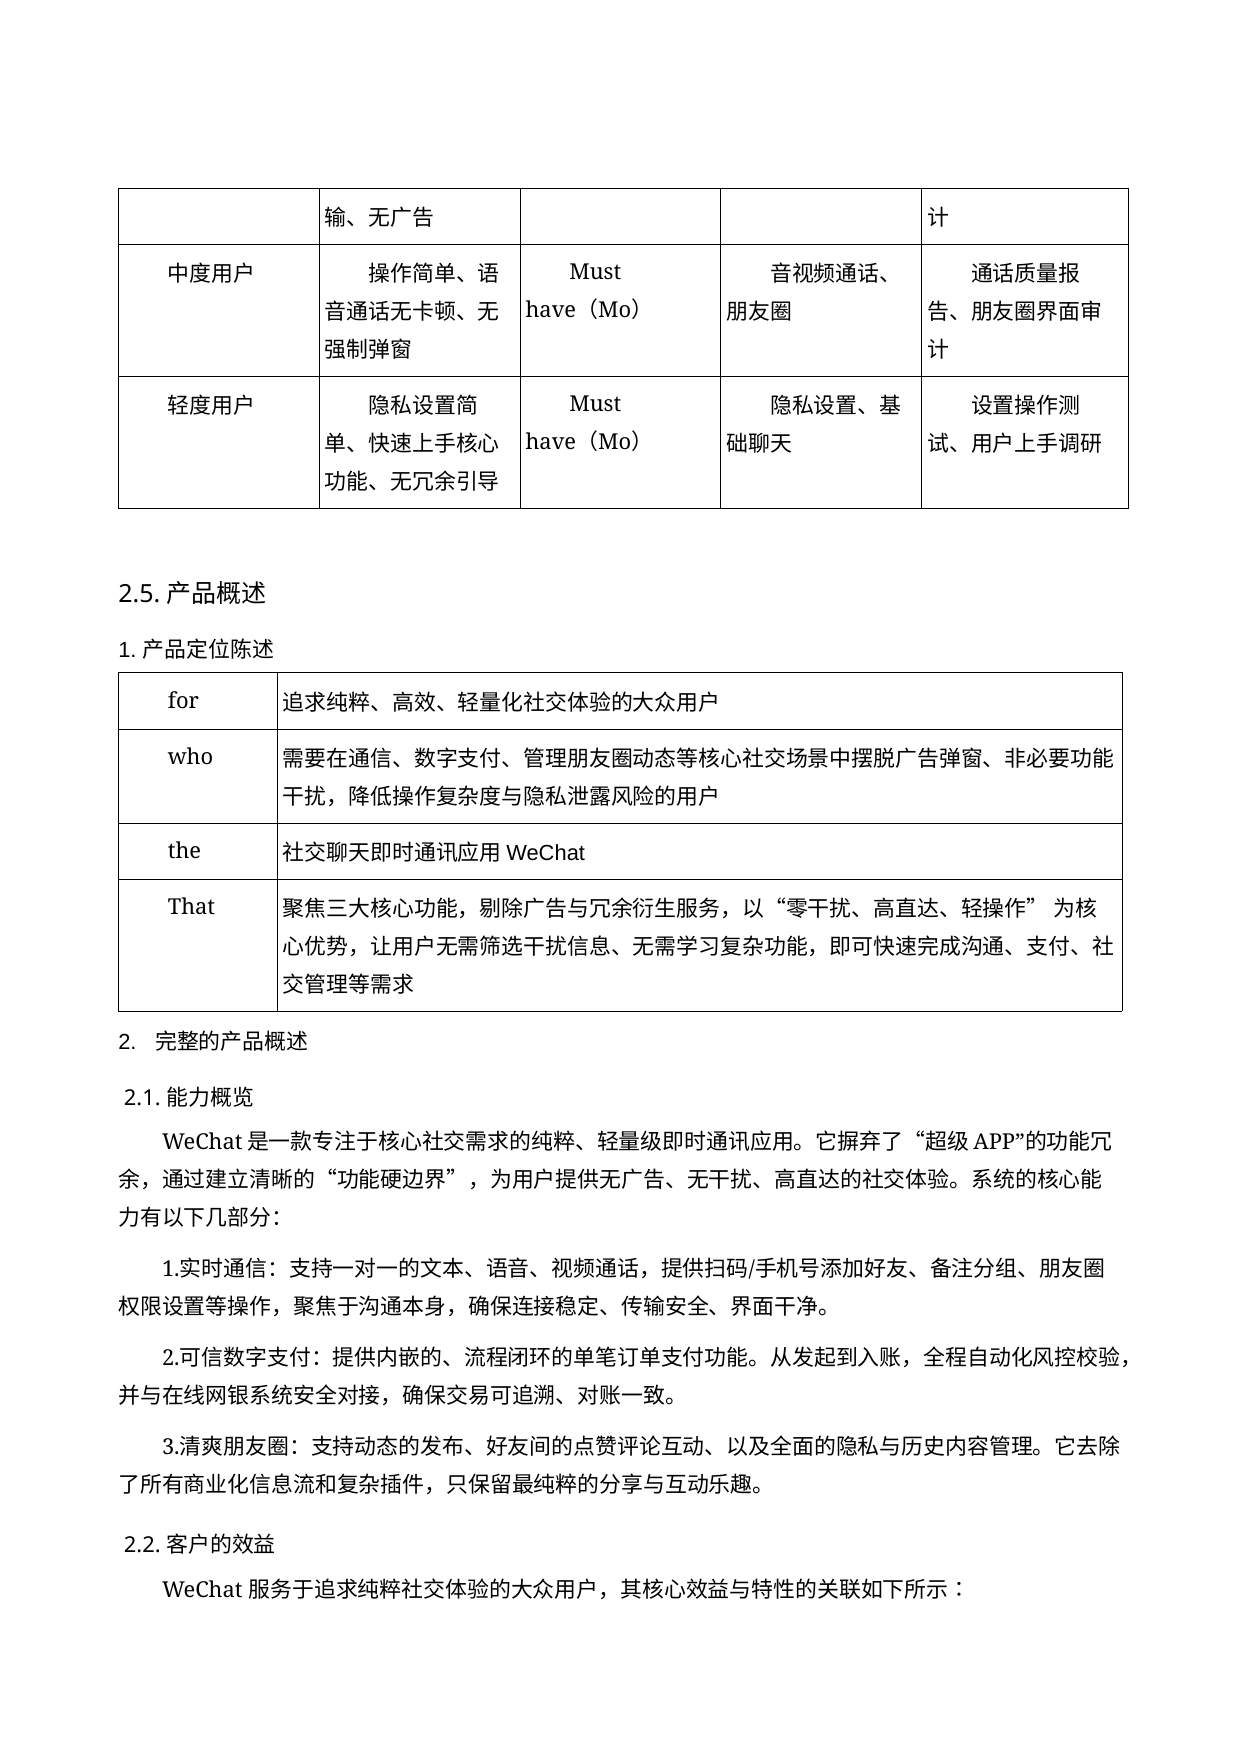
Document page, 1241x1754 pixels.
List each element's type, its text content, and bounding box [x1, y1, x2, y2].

table_cell Must have（Mo） [521, 245, 720, 376]
table_cell 音视频通话、朋友圈 [721, 245, 921, 376]
text 3.清爽朋友圈：支持动态的发布、好友间的点赞评论互动、以及全面的隐私与历史内容管理。它去除了所有商业化信息流和复杂插件，只保留最纯粹的分享与互动乐趣。 [118, 1429, 1122, 1498]
table_cell [521, 189, 720, 244]
text 1.实时通信：支持一对一的文本、语音、视频通话，提供扫码/手机号添加好友、备注分组、朋友圈权限设置等操作，聚焦于沟通本身，确保连接稳定、传输安全、界面干净。 [118, 1251, 1122, 1321]
table_cell 通话质量报告、朋友圈界面审计 [922, 245, 1128, 376]
text 2.可信数字支付：提供内嵌的、流程闭环的单笔订单支付功能。从发起到入账，全程自动化风控校验，并与在线网银系统安全对接，确保交易可追溯、对账一致。 [118, 1340, 1122, 1409]
table_cell 隐私设置简单、快速上手核心功能、无冗余引导 [320, 377, 520, 508]
table_cell That [119, 880, 277, 1011]
table_header 追求纯粹、高效、轻量化社交体验的大众用户 [278, 673, 1122, 728]
table_cell who [119, 730, 277, 822]
subtitle 产品概述 [118, 574, 1122, 610]
table_cell [721, 189, 921, 244]
table_cell 需要在通信、数字支付、管理朋友圈动态等核心社交场景中摆脱广告弹窗、非必要功能干扰，降低操作复杂度与隐私泄露风险的用户 [278, 730, 1122, 822]
table_cell 操作简单、语音通话无卡顿、无强制弹窗 [320, 245, 520, 376]
table_cell 设置操作测试、用户上手调研 [922, 377, 1128, 508]
table_header for [119, 673, 277, 728]
table_cell 输、无广告 [320, 189, 520, 244]
table_cell 中度用户 [119, 245, 319, 376]
table_cell Must have（Mo） [521, 377, 720, 508]
table_cell 聚焦三大核心功能，剔除广告与冗余衍生服务，以“零干扰、高直达、轻操作” 为核心优势，让用户无需筛选干扰信息、无需学习复杂功能，即可快速完成沟通、支付、社交管理等需求 [278, 880, 1122, 1011]
table_cell 轻度用户 [119, 377, 319, 508]
subtitle 客户的效益 [118, 1527, 1122, 1559]
table_cell [119, 189, 319, 244]
subtitle 完整的产品概述 [118, 1022, 1122, 1057]
text WeChat 服务于追求纯粹社交体验的大众用户，其核心效益与特性的关联如下所示： [118, 1572, 1122, 1604]
table_cell 计 [922, 189, 1128, 244]
table_cell the [119, 824, 277, 879]
text WeChat是一款专注于核心社交需求的纯粹、轻量级即时通讯应用。它摒弃了“超级APP”的功能冗余，通过建立清晰的“功能硬边界”，为用户提供无广告、无干扰、高直达的社交体验。系统的核心能力有以下几部分： [118, 1124, 1122, 1232]
table_cell 隐私设置、基础聊天 [721, 377, 921, 508]
subtitle 能力概览 [118, 1079, 1122, 1111]
subtitle 产品定位陈述 [118, 629, 1122, 665]
table_cell 社交聊天即时通讯应用 WeChat [278, 824, 1122, 879]
